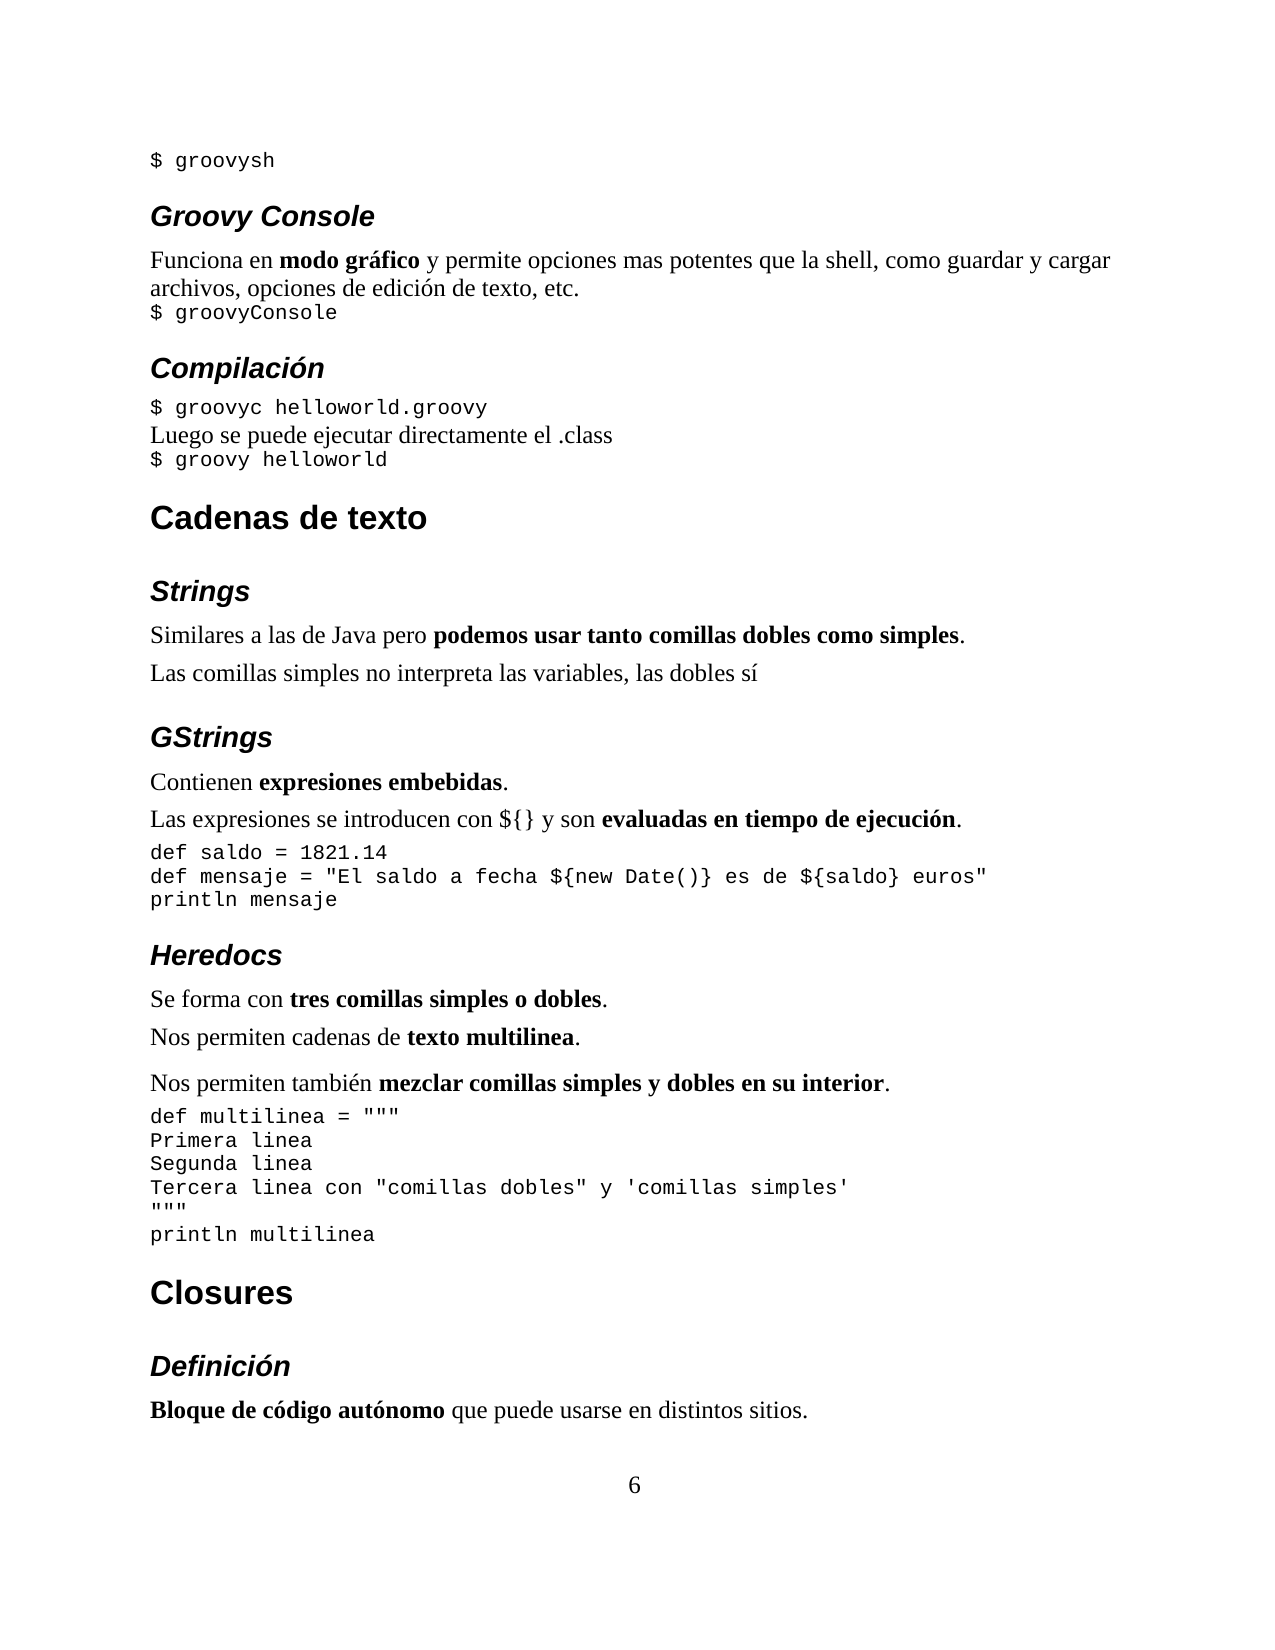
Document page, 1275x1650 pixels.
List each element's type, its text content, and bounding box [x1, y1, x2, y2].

text Se forma con tres comillas simples o dobles. [150, 984, 1125, 1013]
text Nos permiten cadenas de texto multilinea. [150, 1022, 1125, 1050]
text Nos permiten también mezclar comillas simples y dobles en su interior. [150, 1068, 1125, 1097]
subtitle Compilación [150, 351, 1125, 384]
text Primera linea [150, 1130, 1125, 1153]
text $ groovyConsole [150, 302, 1125, 326]
subtitle GStrings [150, 721, 1125, 754]
text Las comillas simples no interpreta las variables, las dobles sí [150, 658, 1125, 687]
subtitle Closures [150, 1273, 1125, 1312]
subtitle Heredocs [150, 938, 1125, 971]
subtitle Cadenas de texto [150, 498, 1125, 537]
text def multilinea = """ [150, 1106, 1125, 1130]
text Bloque de código autónomo que puede usarse en distintos sitios. [150, 1395, 1125, 1424]
subtitle Groovy Console [150, 199, 1125, 232]
text $ groovy helloworld [150, 449, 1125, 473]
text Segunda linea [150, 1153, 1125, 1177]
text Las expresiones se introducen con ${} y son evaluadas en tiempo de ejecución. [150, 804, 1125, 833]
text Funciona en modo gráfico y permite opciones mas potentes que la shell, como guardar y cargar archivos, opciones de edición de texto, etc. [150, 245, 1125, 302]
subtitle Definición [150, 1349, 1125, 1383]
text println multilinea [150, 1224, 1125, 1248]
text $ groovyc helloworld.groovy [150, 397, 1125, 421]
text Luego se puede ejecutar directamente el .class [150, 421, 1125, 449]
text def saldo = 1821.14 [150, 842, 1125, 866]
text println mensaje [150, 889, 1125, 913]
subtitle Strings [150, 574, 1125, 608]
text Tercera linea con "comillas dobles" y 'comillas simples' [150, 1177, 1125, 1201]
text """ [150, 1201, 1125, 1224]
text def mensaje = "El saldo a fecha ${new Date()} es de ${saldo} euros" [150, 866, 1125, 889]
text Similares a las de Java pero podemos usar tanto comillas dobles como simples. [150, 620, 1125, 649]
text Contienen expresiones embebidas. [150, 767, 1125, 795]
text $ groovysh [150, 150, 1125, 174]
